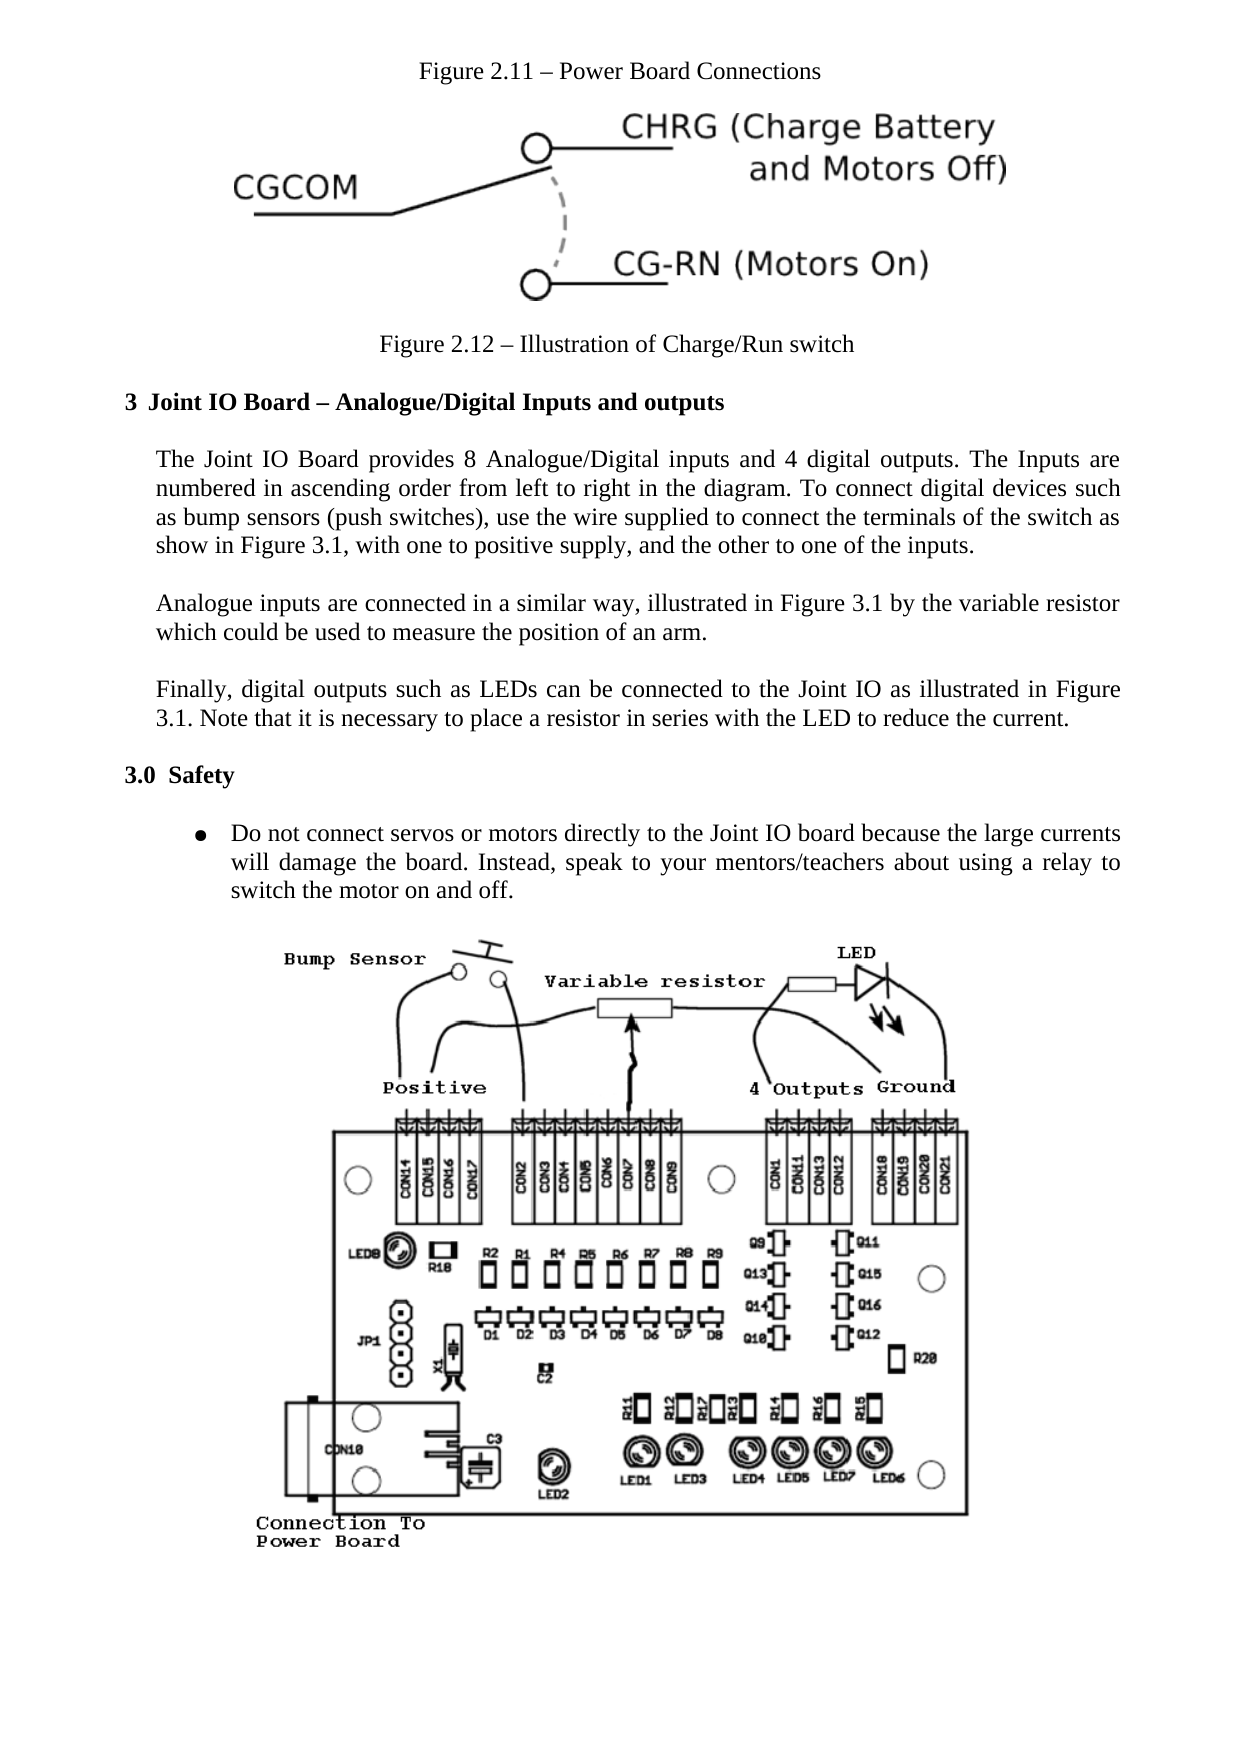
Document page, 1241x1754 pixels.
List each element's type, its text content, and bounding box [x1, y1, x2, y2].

list Joint IO Board – Analogue/Digital Inputs and outputs [118, 387, 1122, 415]
picture [234, 113, 1006, 301]
text Finally, digital outputs such as LEDs can be connected to the Joint IO as illustrated in Figure 3.1. Note that it is necessary to place a resistor in series with the LED to reduce the current. [156, 674, 1122, 732]
picture [252, 932, 988, 1562]
text Analogue inputs are connected in a similar way, illustrated in Figure 3.1 by the variable resistor which could be used to measure the position of an arm. [156, 588, 1122, 645]
text Figure 2.12 – Illustration of Charge/Run switch [118, 329, 1122, 358]
list Safety [118, 760, 1122, 789]
text The Joint IO Board provides 8 Analogue/Digital inputs and 4 digital outputs. The Inputs are numbered in ascending order from left to right in the diagram. To connect digital devices such as bump sensors (push switches), use the wire supplied to connect the terminals of the switch as show in Figure 3.1, with one to positive supply, and the other to one of the inputs. [156, 444, 1122, 559]
text Figure 2.11 – Power Board Connections [118, 56, 1122, 85]
list Do not connect servos or motors directly to the Joint IO board because the large currents will damage the board. Instead, speak to your mentors/teachers about using a relay to switch the motor on and off. [193, 818, 1122, 904]
